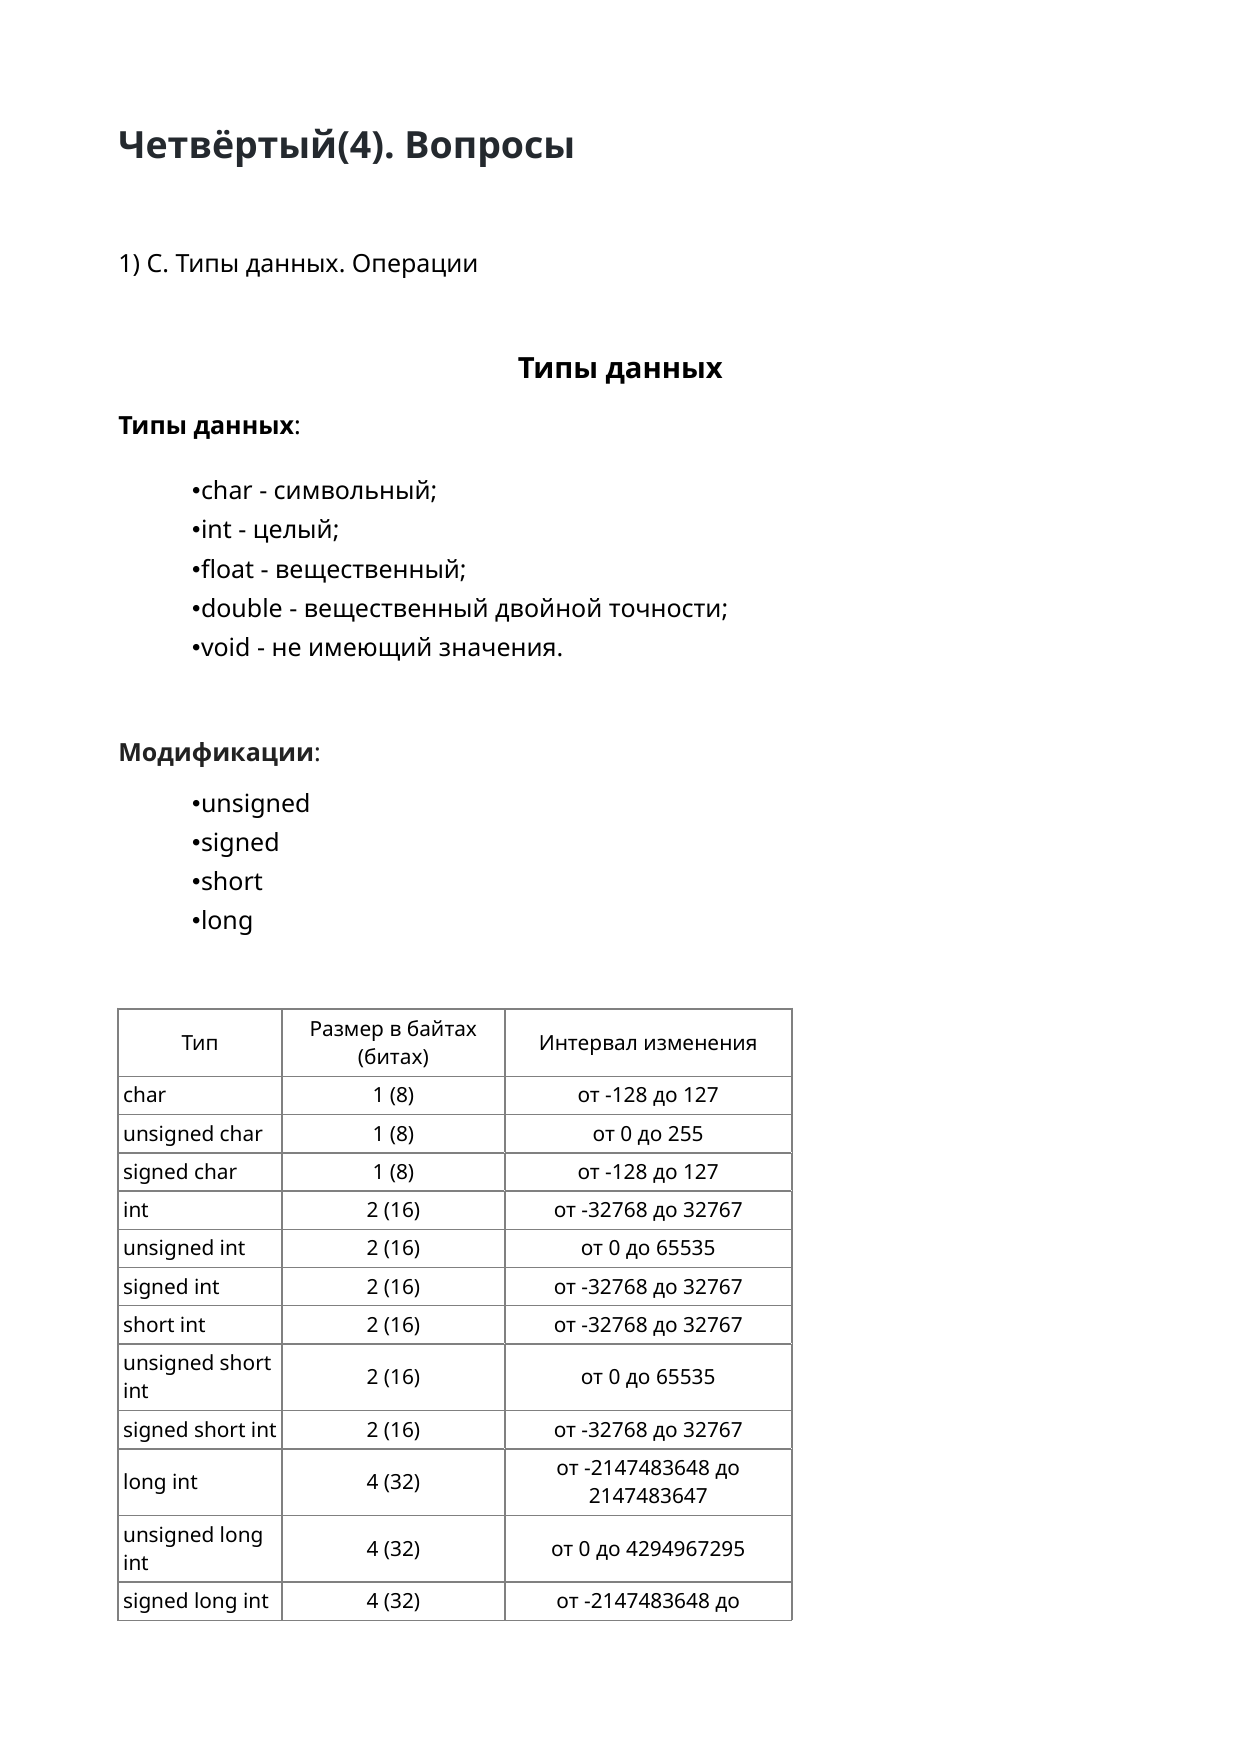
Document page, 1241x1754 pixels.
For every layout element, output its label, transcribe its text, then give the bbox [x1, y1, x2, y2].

table_cell 1 (8) [283, 1115, 504, 1152]
table_cell от -2147483648 до [506, 1583, 791, 1619]
table_cell 2 (16) [283, 1192, 504, 1228]
table_cell от -32768 до 32767 [506, 1411, 791, 1448]
list float - вещественный; [118, 551, 1122, 585]
table_cell от -32768 до 32767 [506, 1306, 791, 1343]
list short [118, 864, 1122, 898]
table_cell 4 (32) [283, 1516, 504, 1581]
text 1) C. Типы данных. Операции [118, 246, 1122, 280]
table_cell от -32768 до 32767 [506, 1192, 791, 1228]
list char - символьный; [118, 473, 1122, 507]
table_cell от 0 до 255 [506, 1115, 791, 1152]
table_cell signed char [119, 1154, 281, 1190]
text Типы данных [118, 348, 1122, 387]
table_cell 1 (8) [283, 1077, 504, 1114]
table_cell от 0 до 65535 [506, 1230, 791, 1267]
table_cell 4 (32) [283, 1450, 504, 1515]
list double - вещественный двойной точности; [118, 590, 1122, 624]
table_cell от -2147483648 до 2147483647 [506, 1450, 791, 1515]
table_cell signed int [119, 1268, 281, 1305]
table_cell 2 (16) [283, 1230, 504, 1267]
table_cell unsigned char [119, 1115, 281, 1152]
table_cell от -128 до 127 [506, 1077, 791, 1114]
table_cell 2 (16) [283, 1268, 504, 1305]
table_header Тип [119, 1010, 281, 1076]
table_cell short int [119, 1306, 281, 1343]
text Модификации: [118, 734, 1122, 768]
table_cell unsigned long int [119, 1516, 281, 1581]
table_cell от -32768 до 32767 [506, 1268, 791, 1305]
table_cell signed short int [119, 1411, 281, 1448]
table_cell от -128 до 127 [506, 1154, 791, 1190]
list signed [118, 824, 1122, 859]
table_header Размер в байтах (битах) [283, 1010, 504, 1076]
table_cell 2 (16) [283, 1345, 504, 1410]
table_cell 1 (8) [283, 1154, 504, 1190]
list void - не имеющий значения. [118, 629, 1122, 664]
table_cell unsigned int [119, 1230, 281, 1267]
list unsigned [118, 785, 1122, 819]
table_cell signed long int [119, 1583, 281, 1619]
table_cell от 0 до 65535 [506, 1345, 791, 1410]
table_cell char [119, 1077, 281, 1114]
table_cell 2 (16) [283, 1411, 504, 1448]
list int - целый; [118, 512, 1122, 546]
text Четвёртый(4). Вопросы [118, 118, 1122, 169]
text Типы данных: [118, 407, 1122, 441]
table_cell от 0 до 4294967295 [506, 1516, 791, 1581]
table_cell long int [119, 1450, 281, 1515]
table_cell 4 (32) [283, 1583, 504, 1619]
table_cell unsigned short int [119, 1345, 281, 1410]
list long [118, 903, 1122, 937]
table_cell int [119, 1192, 281, 1228]
table_header Интервал изменения [506, 1010, 791, 1076]
table_cell 2 (16) [283, 1306, 504, 1343]
